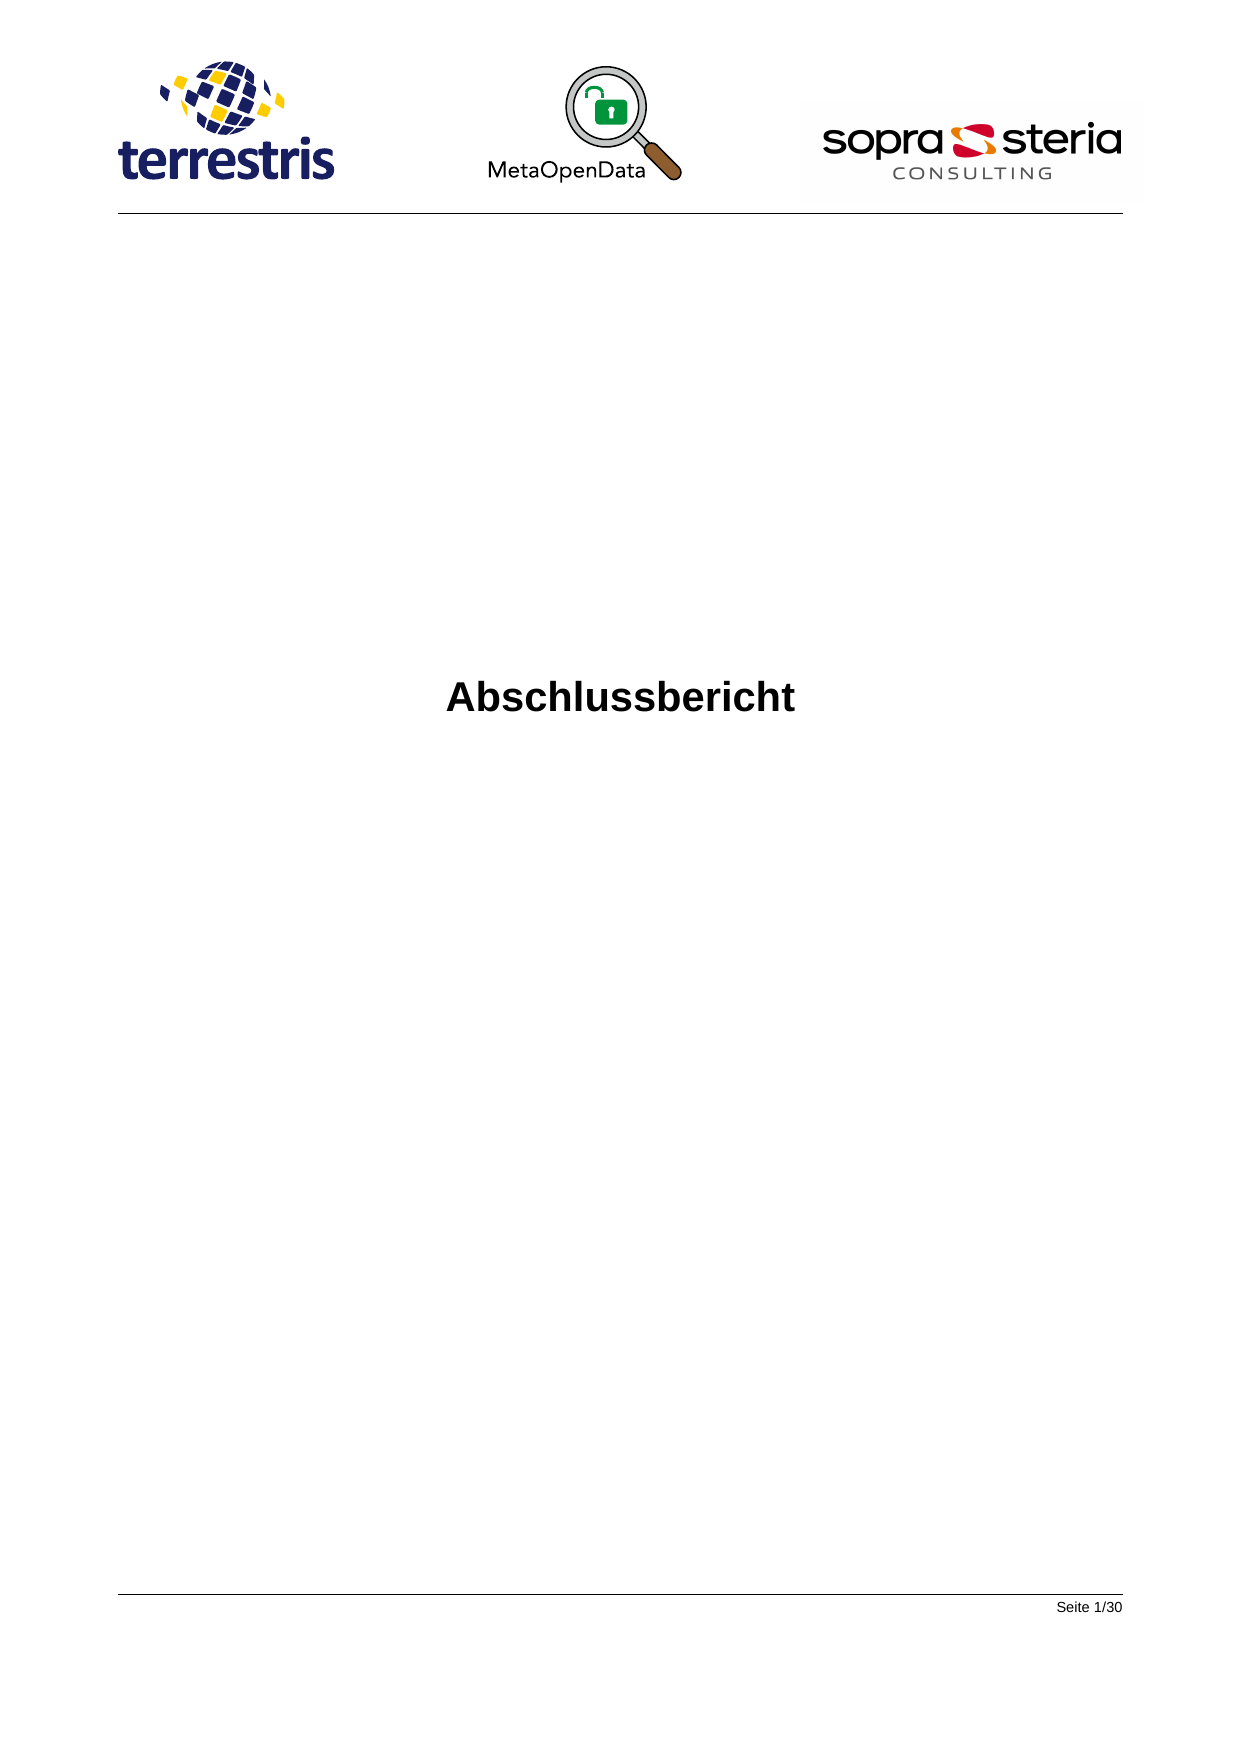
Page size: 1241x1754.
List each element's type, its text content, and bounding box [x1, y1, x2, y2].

title Abschlussbericht [118, 673, 1122, 721]
picture [800, 98, 1144, 203]
